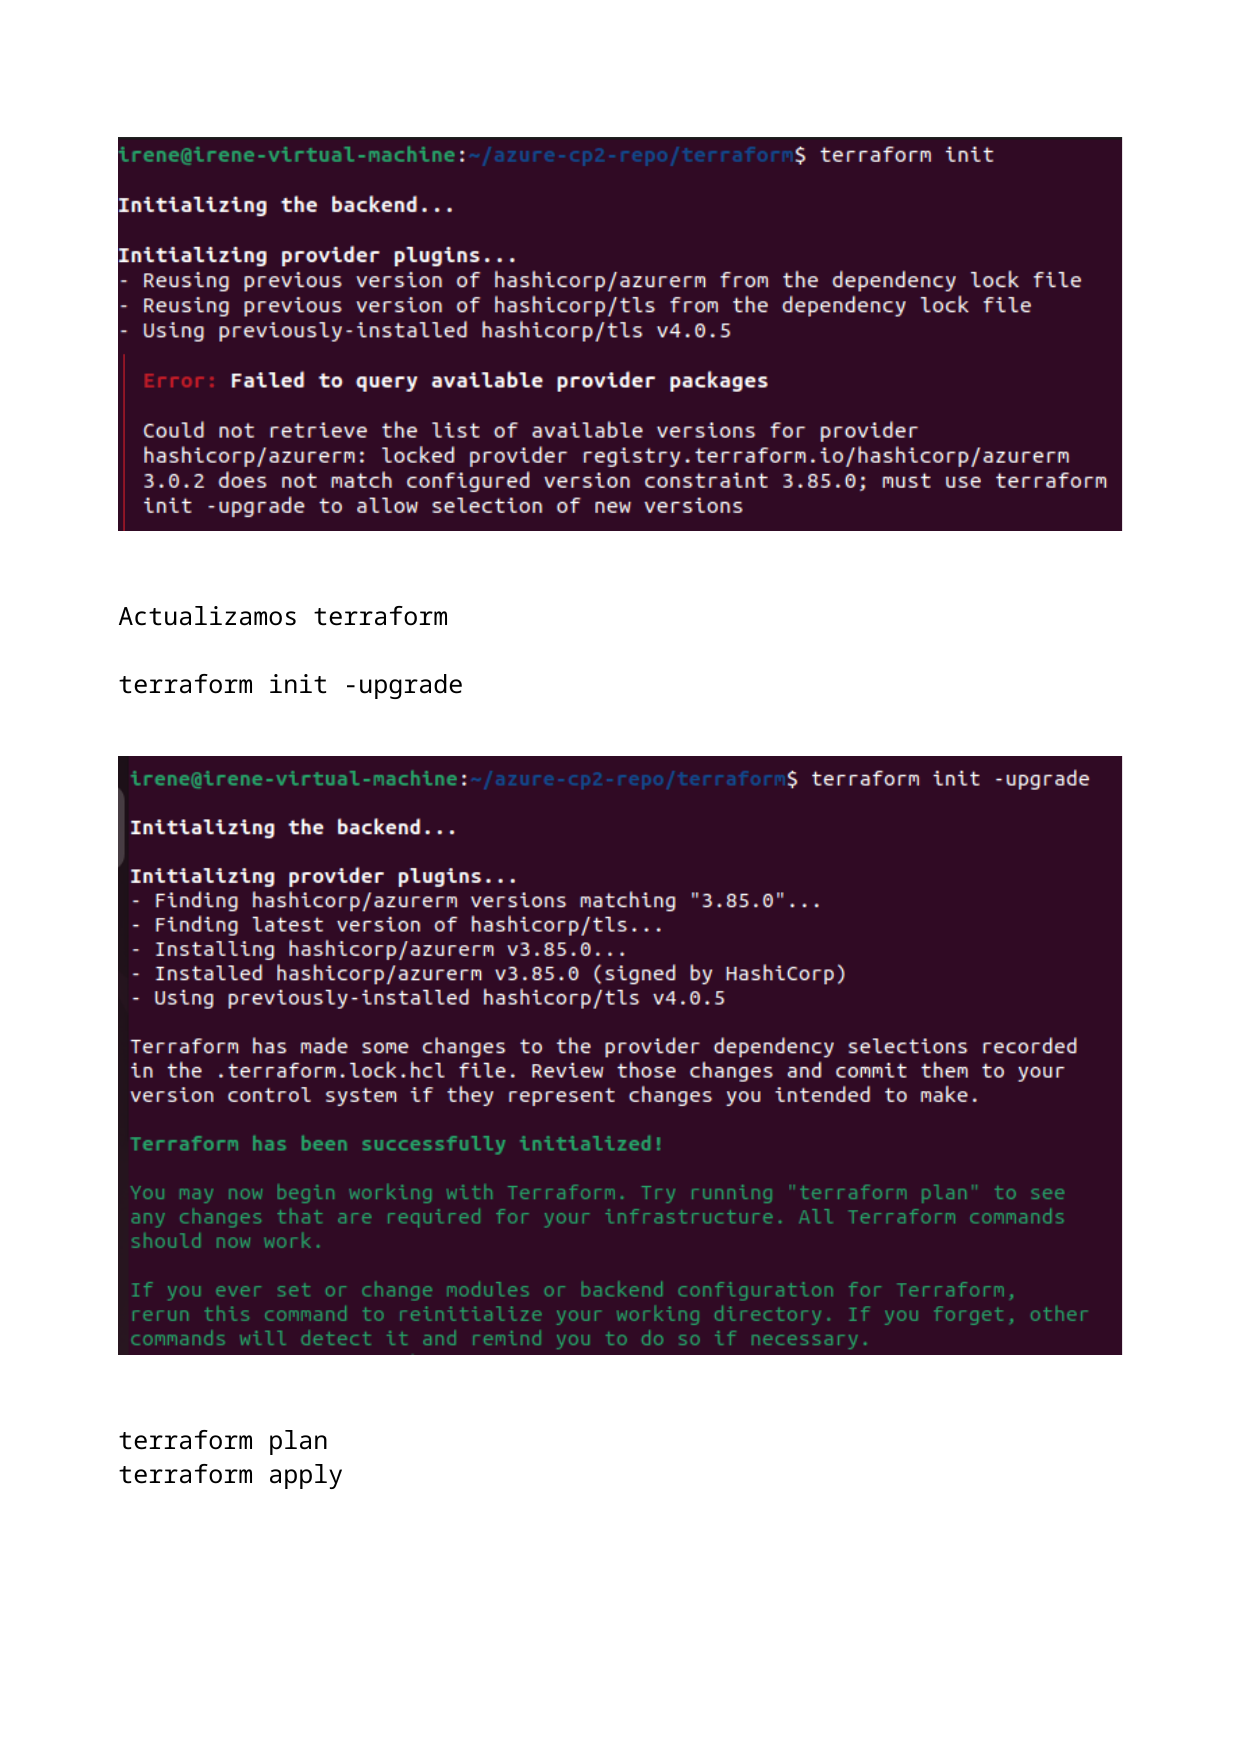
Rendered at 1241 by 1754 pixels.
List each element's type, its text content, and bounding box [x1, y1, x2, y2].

text Actualizamos terraform [118, 598, 1122, 632]
text terraform apply [118, 1456, 1122, 1491]
text terraform plan [118, 1422, 1122, 1456]
text terraform init -upgrade [118, 667, 1122, 701]
picture [118, 756, 1123, 1355]
picture [118, 137, 1123, 531]
